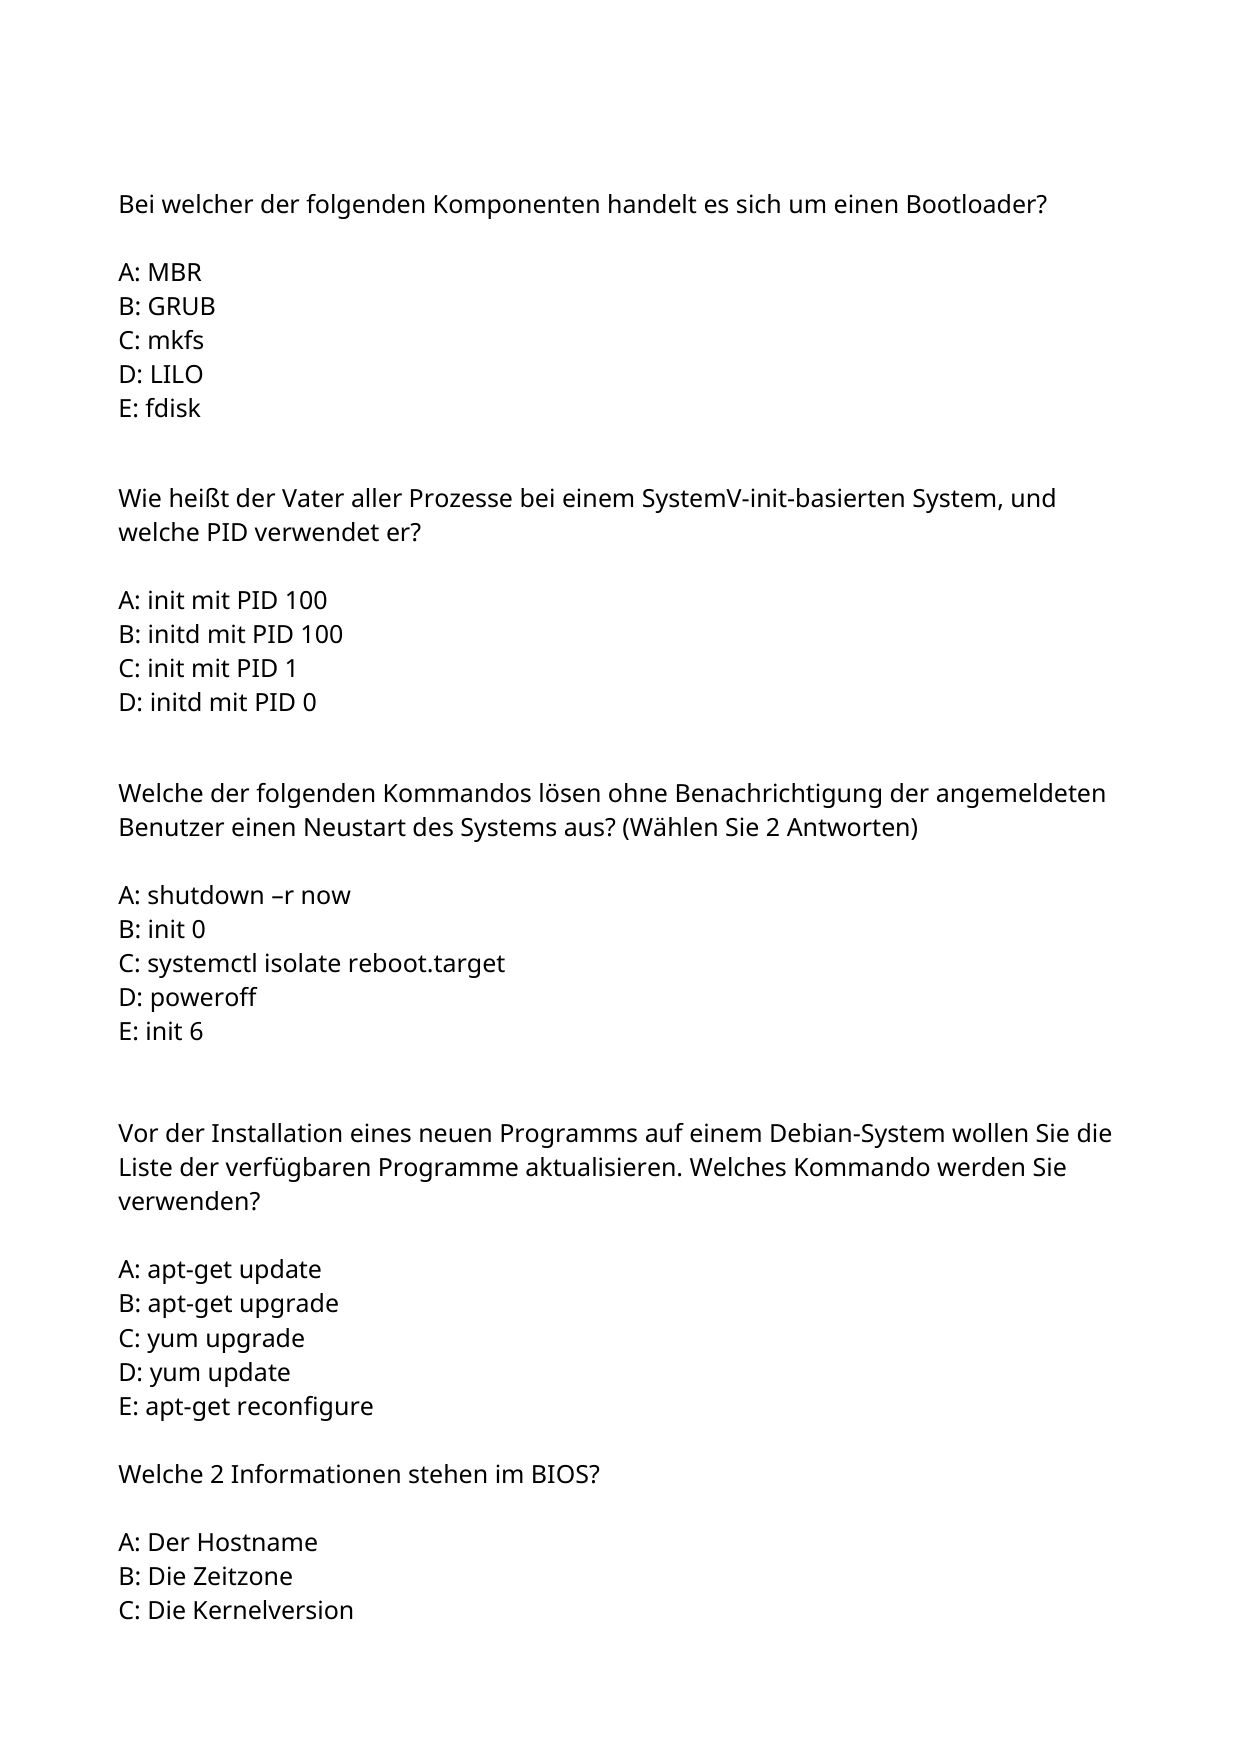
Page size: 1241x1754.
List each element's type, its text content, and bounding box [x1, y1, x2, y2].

text A: apt-get update [118, 1252, 1122, 1286]
text Welche der folgenden Kommandos lösen ohne Benachrichtigung der angemeldeten Benutzer einen Neustart des Systems aus? (Wählen Sie 2 Antworten) [118, 775, 1122, 877]
text B: GRUB C: mkfs D: LILO E: fdisk [118, 288, 1122, 425]
text Bei welcher der folgenden Komponenten handelt es sich um einen Bootloader? [118, 152, 1122, 254]
text B: apt-get upgrade C: yum upgrade D: yum update E: apt-get reconfigure Welche 2 Informationen stehen im BIOS? A: Der Hostname B: Die Zeitzone C: Die Kernelversion [118, 1286, 1122, 1627]
text B: init 0 C: systemctl isolate reboot.target D: poweroff E: init 6 Vor der Installation eines neuen Programms auf einem Debian-System wollen Sie die Liste der verfügbaren Programme aktualisieren. Welches Kommando werden Sie verwenden? [118, 911, 1122, 1252]
text B: initd mit PID 100 C: init mit PID 1 D: initd mit PID 0 [118, 617, 1122, 719]
text A: MBR [118, 254, 1122, 288]
text Wie heißt der Vater aller Prozesse bei einem SystemV-init-basierten System, und welche PID verwendet er? [118, 481, 1122, 583]
text A: init mit PID 100 [118, 583, 1122, 617]
text A: shutdown –r now [118, 877, 1122, 911]
